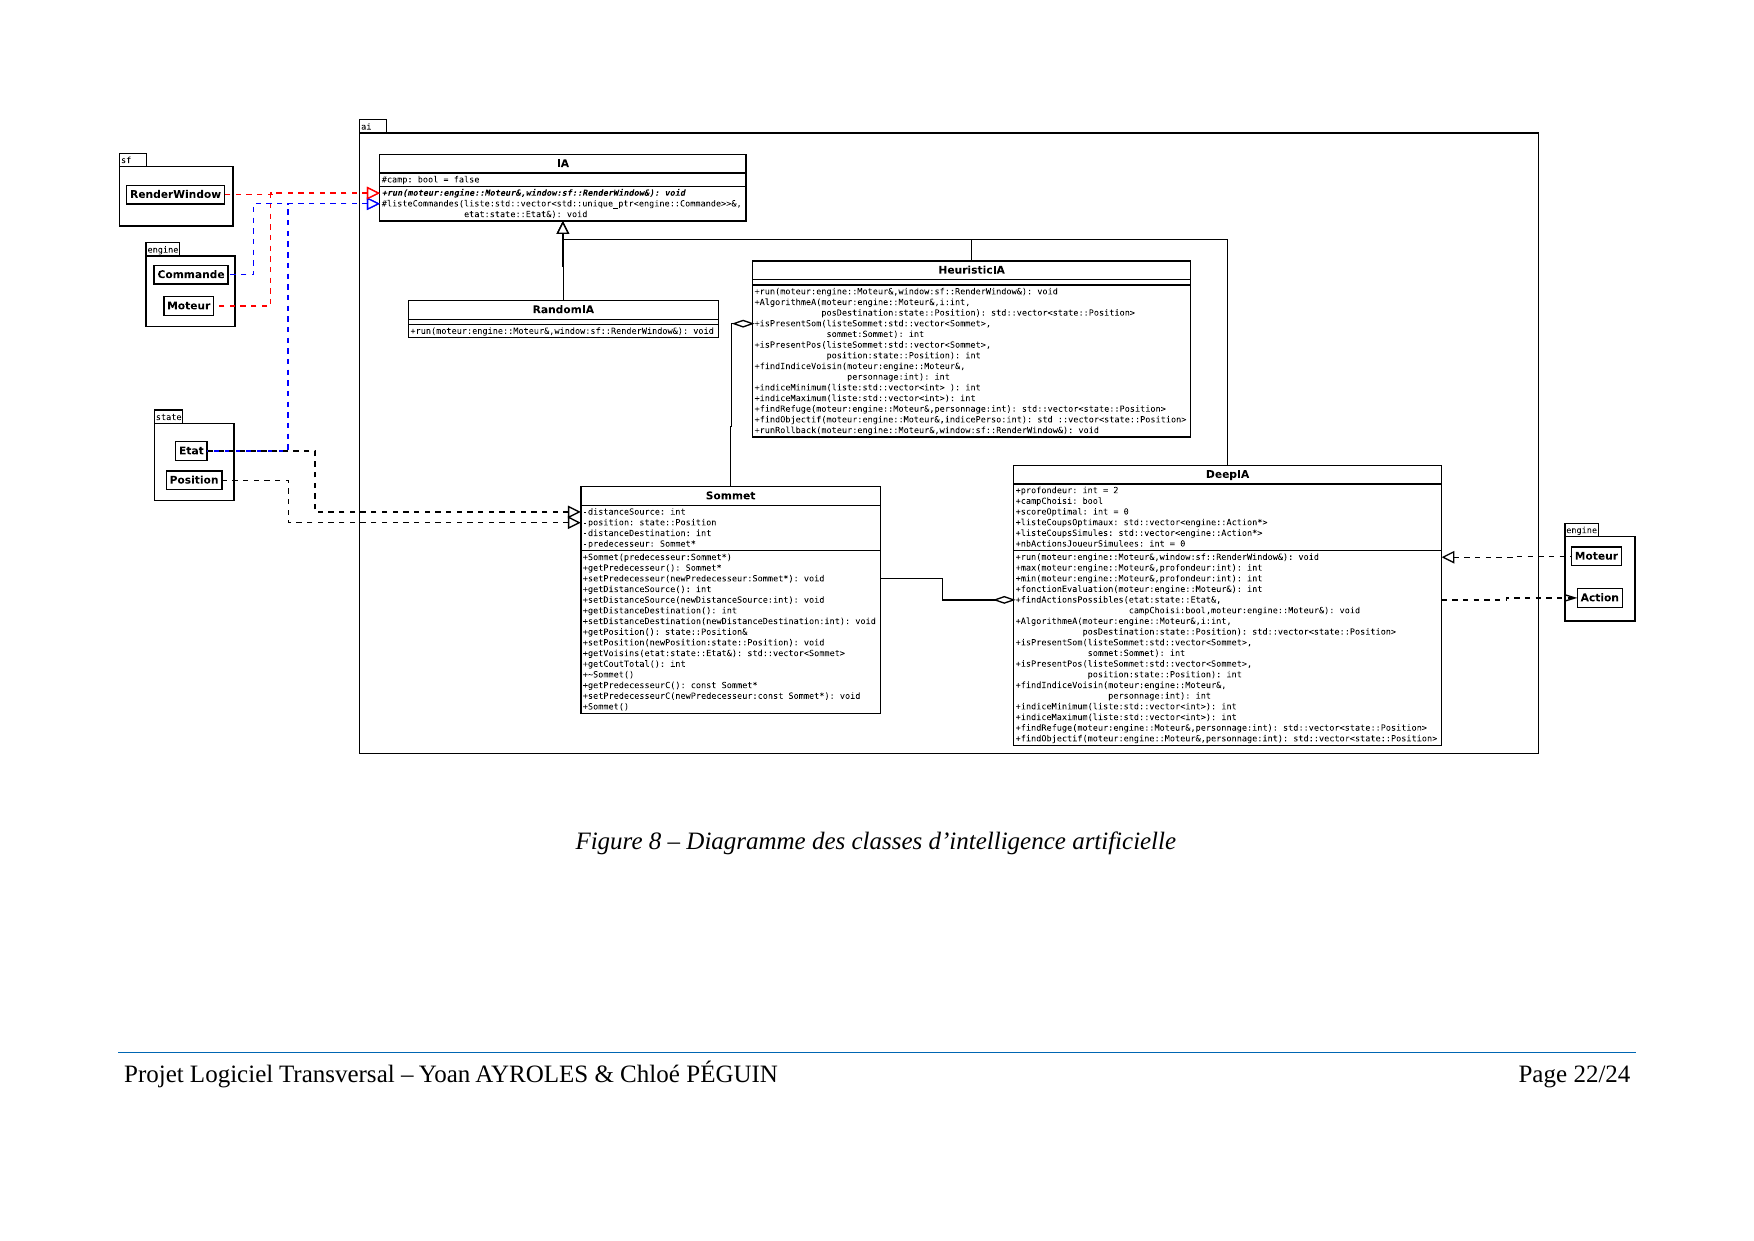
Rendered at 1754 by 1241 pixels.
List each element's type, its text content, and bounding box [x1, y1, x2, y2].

text Figure 8 – Diagramme des classes d’intelligence artificielle [118, 826, 1636, 855]
